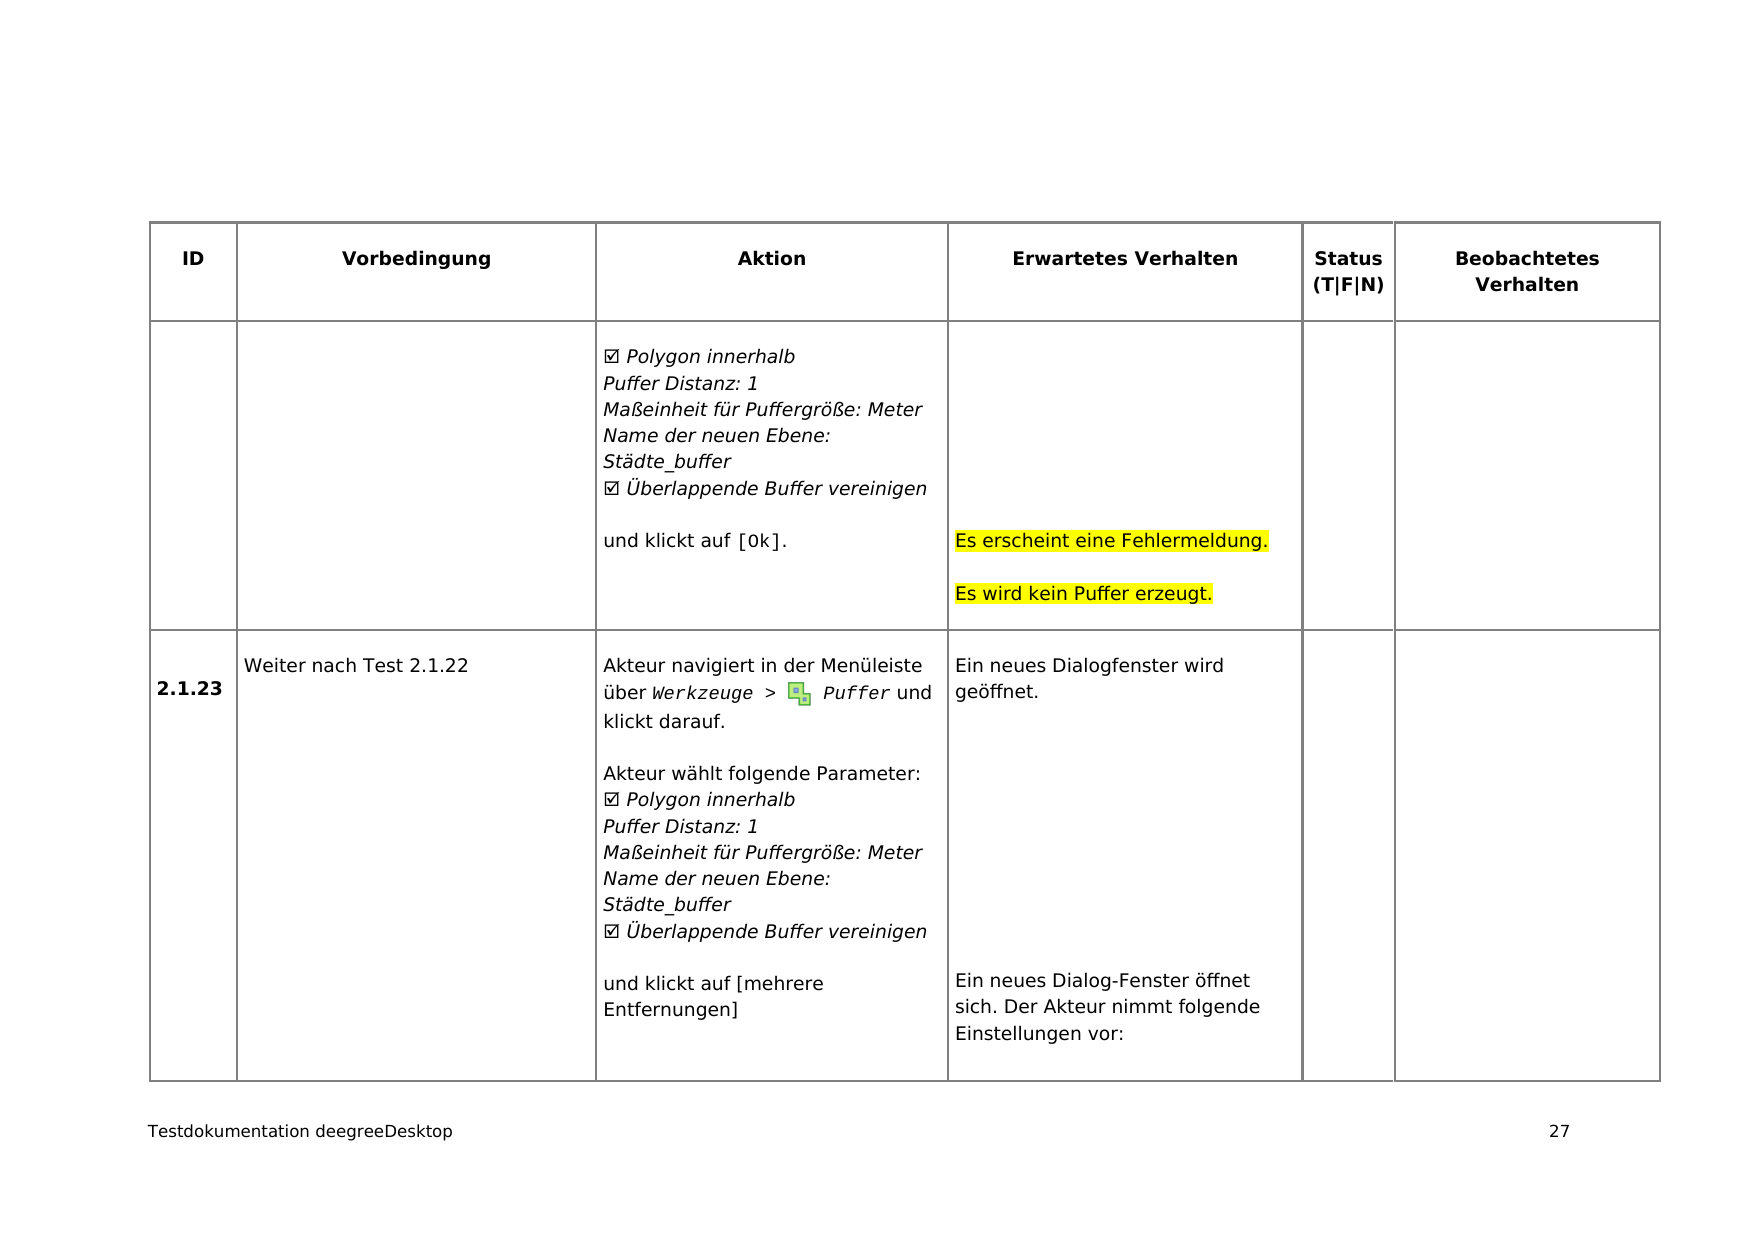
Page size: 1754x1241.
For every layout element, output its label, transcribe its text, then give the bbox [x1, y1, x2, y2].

table_header ID [151, 224, 236, 320]
picture [787, 681, 812, 707]
table_header Vorbedingung [238, 224, 595, 320]
table_cell Akteur navigiert in der Menüleiste über Werkzeuge > Puffer und klickt darauf. Akteur wählt folgende Parameter:  Polygon innerhalb Puffer Distanz: 1 Maßeinheit für Puffergröße: Meter Name der neuen Ebene: Städte_buffer  Überlappende Buffer vereinigen und klickt auf [mehrere Entfernungen] [597, 631, 947, 1080]
table_header Beobachtetes Verhalten [1396, 224, 1659, 320]
table_cell [1396, 322, 1659, 629]
table_cell [1396, 631, 1659, 1080]
table_cell Weiter nach Test 2.1.22 [238, 631, 595, 1080]
table_header Erwartetes Verhalten [949, 224, 1301, 320]
table_cell Ein neues Dialogfenster wird geöffnet. Ein neues Dialog-Fenster öffnet sich. Der Akteur nimmt folgende Einstellungen vor: [949, 631, 1301, 1080]
table_cell  Polygon innerhalb Puffer Distanz: 1 Maßeinheit für Puffergröße: Meter Name der neuen Ebene: Städte_buffer  Überlappende Buffer vereinigen und klickt auf [Ok]. [597, 322, 947, 629]
table_cell [238, 322, 595, 629]
table_cell [151, 631, 236, 1080]
table_cell [1304, 322, 1393, 629]
table_cell Es erscheint eine Fehlermeldung. Es wird kein Puffer erzeugt. [949, 322, 1301, 629]
table_cell [151, 322, 236, 629]
table_cell [1304, 631, 1393, 1080]
table_header Aktion [597, 224, 947, 320]
table_header Status (T|F|N) [1304, 224, 1393, 320]
